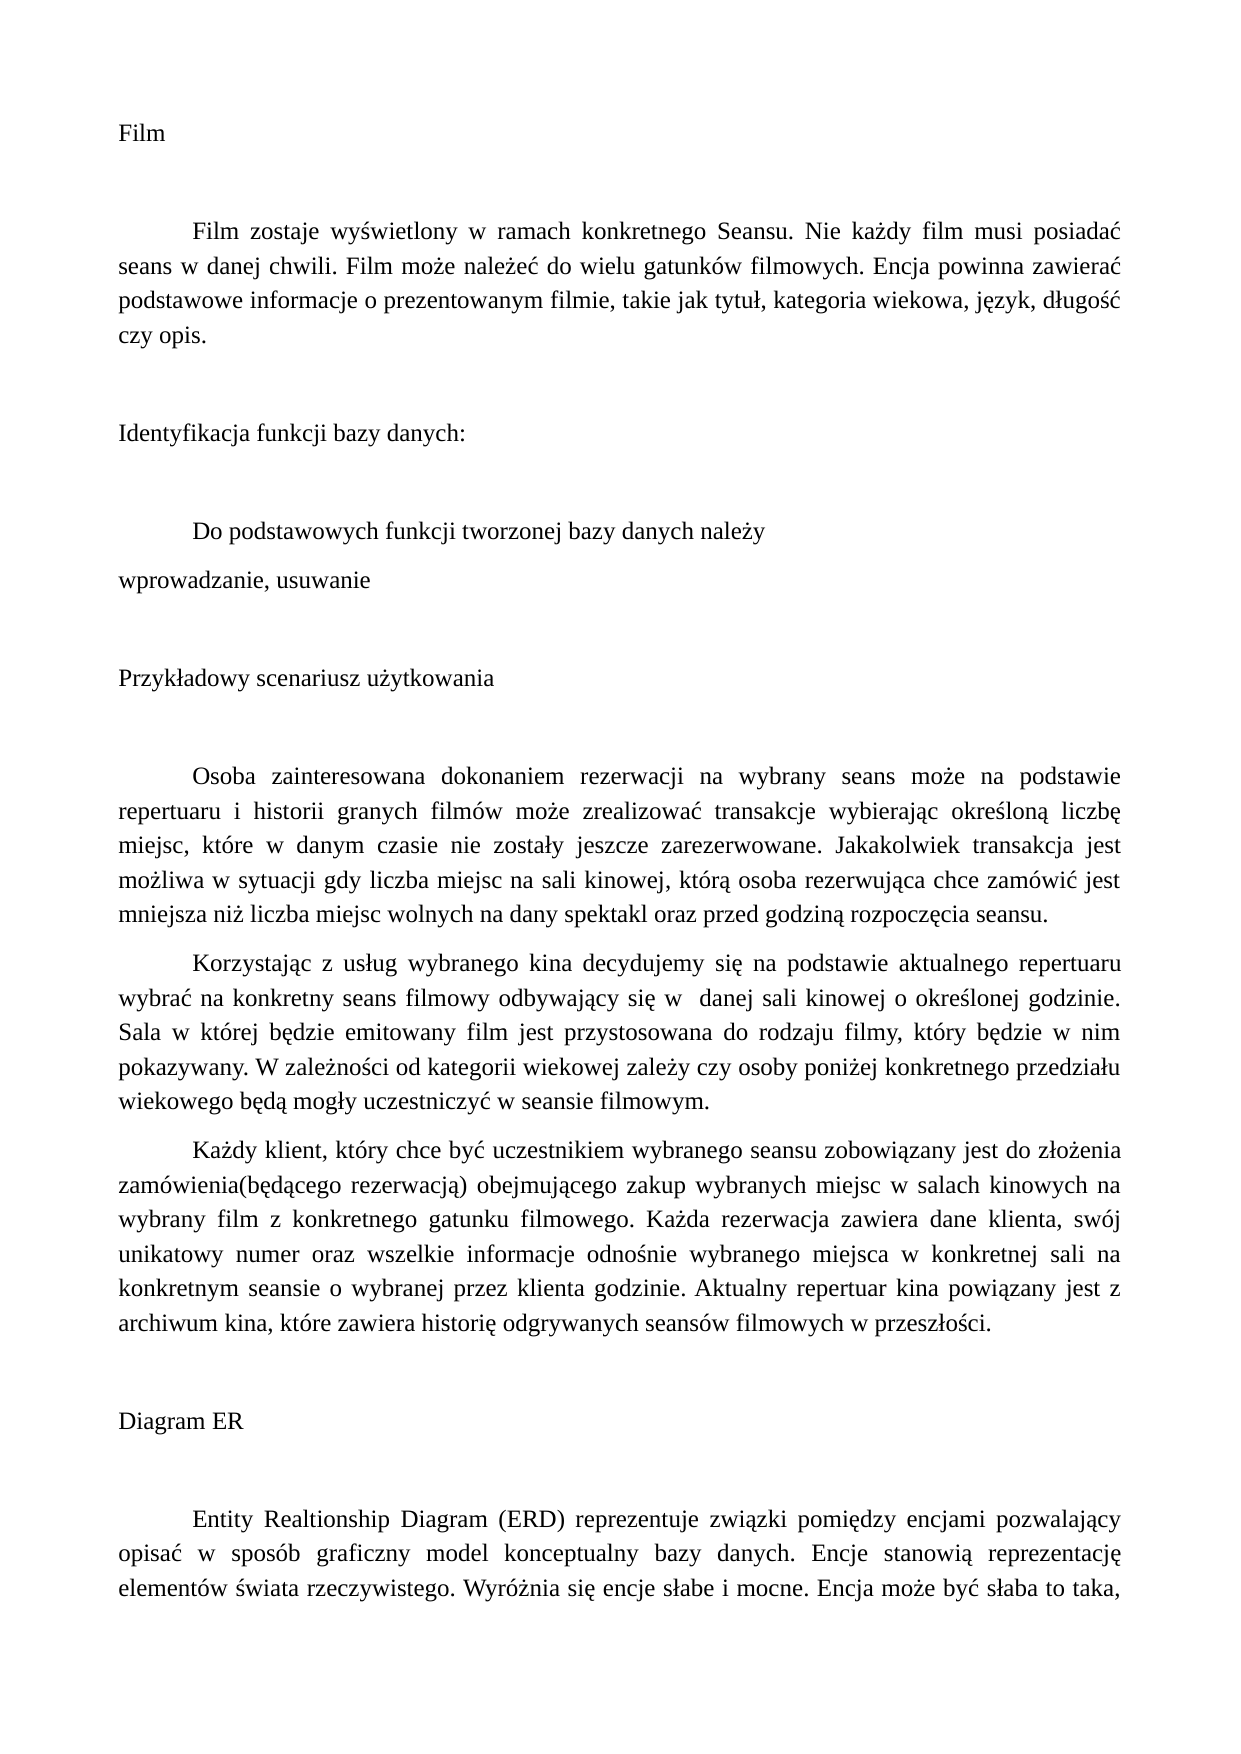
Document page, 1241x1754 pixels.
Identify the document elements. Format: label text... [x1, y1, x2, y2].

text Korzystając z usług wybranego kina decydujemy się na podstawie aktualnego repertuaru wybrać na konkretny seans filmowy odbywający się w danej sali kinowej o określonej godzinie. Sala w której będzie emitowany film jest przystosowana do rodzaju filmy, który będzie w nim pokazywany. W zależności od kategorii wiekowej zależy czy osoby poniżej konkretnego przedziału wiekowego będą mogły uczestniczyć w seansie filmowym. [118, 948, 1122, 1115]
text Osoba zainteresowana dokonaniem rezerwacji na wybrany seans może na podstawie repertuaru i historii granych filmów może zrealizować transakcje wybierając określoną liczbę miejsc, które w danym czasie nie zostały jeszcze zarezerwowane. Jakakolwiek transakcja jest możliwa w sytuacji gdy liczba miejsc na sali kinowej, którą osoba rezerwująca chce zamówić jest mniejsza niż liczba miejsc wolnych na dany spektakl oraz przed godziną rozpoczęcia seansu. [118, 761, 1122, 928]
text Entity Realtionship Diagram (ERD) reprezentuje związki pomiędzy encjami pozwalający opisać w sposób graficzny model konceptualny bazy danych. Encje stanowią reprezentację elementów świata rzeczywistego. Wyróżnia się encje słabe i mocne. Encja może być słaba to taka, [118, 1504, 1122, 1602]
text Film zostaje wyświetlony w ramach konkretnego Seansu. Nie każdy film musi posiadać seans w danej chwili. Film może należeć do wielu gatunków filmowych. Encja powinna zawierać podstawowe informacje o prezentowanym filmie, takie jak tytuł, kategoria wiekowa, język, długość czy opis. [118, 216, 1122, 348]
text Do podstawowych funkcji tworzonej bazy danych należy [118, 516, 1122, 545]
text Diagram ER [118, 1406, 1122, 1434]
text wprowadzanie, usuwanie [118, 565, 1122, 594]
text Film [118, 118, 1122, 147]
text Identyfikacja funkcji bazy danych: [118, 418, 1122, 447]
text Każdy klient, który chce być uczestnikiem wybranego seansu zobowiązany jest do złożenia zamówienia(będącego rezerwacją) obejmującego zakup wybranych miejsc w salach kinowych na wybrany film z konkretnego gatunku filmowego. Każda rezerwacja zawiera dane klienta, swój unikatowy numer oraz wszelkie informacje odnośnie wybranego miejsca w konkretnej sali na konkretnym seansie o wybranej przez klienta godzinie. Aktualny repertuar kina powiązany jest z archiwum kina, które zawiera historię odgrywanych seansów filmowych w przeszłości. [118, 1135, 1122, 1336]
text Przykładowy scenariusz użytkowania [118, 663, 1122, 692]
